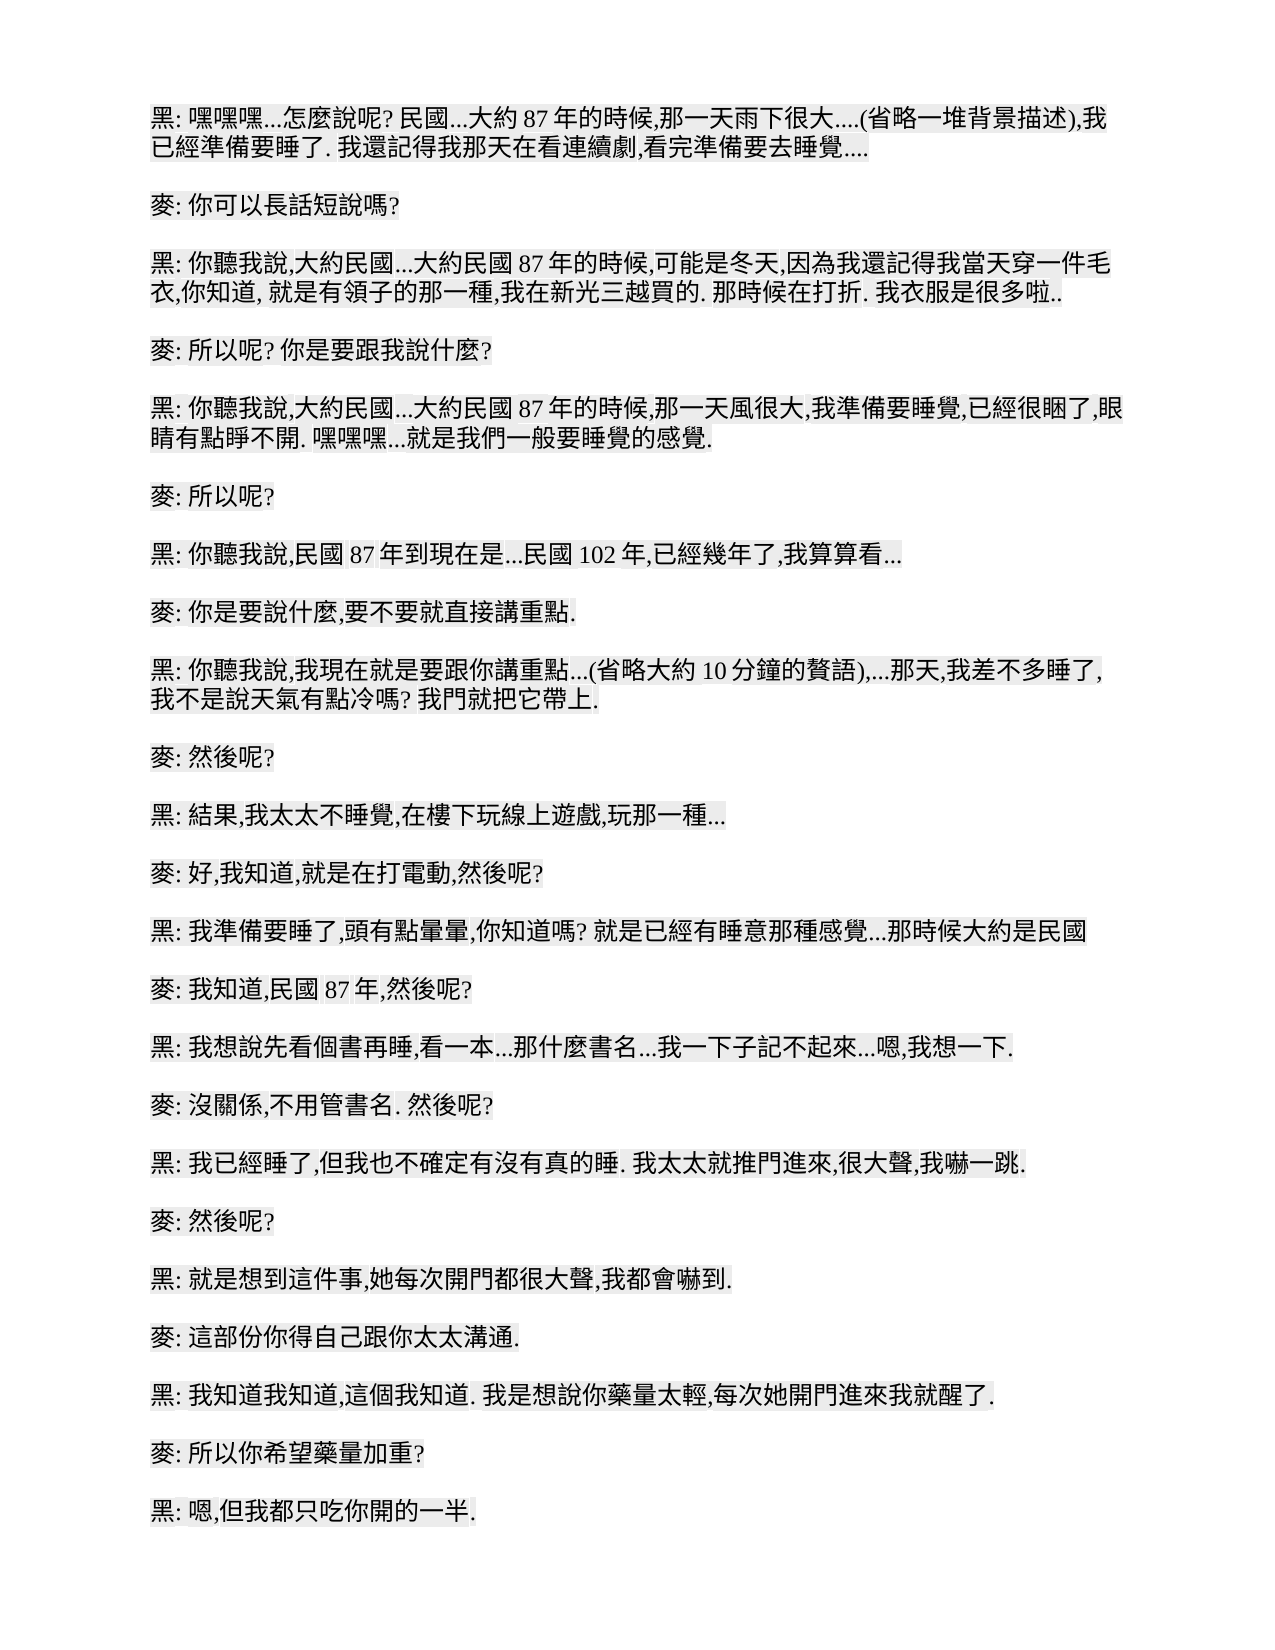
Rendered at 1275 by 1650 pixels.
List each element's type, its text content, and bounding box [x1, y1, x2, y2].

text 黑: 嘿嘿嘿...怎麼說呢? 民國...大約87年的時候,那一天雨下很大....(省略一堆背景描述),我已經準備要睡了. 我還記得我那天在看連續劇,看完準備要去睡覺.... 麥: 你可以長話短說嗎? 黑: 你聽我說,大約民國...大約民國87年的時候,可能是冬天,因為我還記得我當天穿一件毛衣,你知道, 就是有領子的那一種,我在新光三越買的. 那時候在打折. 我衣服是很多啦.. 麥: 所以呢? 你是要跟我說什麼? 黑: 你聽我說,大約民國...大約民國87年的時候,那一天風很大,我準備要睡覺,已經很睏了,眼睛有點睜不開. 嘿嘿嘿...就是我們一般要睡覺的感覺. 麥: 所以呢? 黑: 你聽我說,民國87年到現在是...民國102年,已經幾年了,我算算看... 麥: 你是要說什麼,要不要就直接講重點. 黑: 你聽我說,我現在就是要跟你講重點...(省略大約10分鐘的贅語),...那天,我差不多睡了,我不是說天氣有點冷嗎? 我門就把它帶上. 麥: 然後呢? 黑: 結果,我太太不睡覺,在樓下玩線上遊戲,玩那一種... 麥: 好,我知道,就是在打電動,然後呢? 黑: 我準備要睡了,頭有點暈暈,你知道嗎? 就是已經有睡意那種感覺...那時候大約是民國 麥: 我知道,民國87年,然後呢? 黑: 我想說先看個書再睡,看一本...那什麼書名...我一下子記不起來...嗯,我想一下. 麥: 沒關係,不用管書名. 然後呢? 黑: 我已經睡了,但我也不確定有沒有真的睡. 我太太就推門進來,很大聲,我嚇一跳. 麥: 然後呢? 黑: 就是想到這件事,她每次開門都很大聲,我都會嚇到. 麥: 這部份你得自己跟你太太溝通. 黑: 我知道我知道,這個我知道. 我是想說你藥量太輕,每次她開門進來我就醒了. 麥: 所以你希望藥量加重? 黑: 嗯,但我都只吃你開的一半. [150, 75, 1125, 1555]
